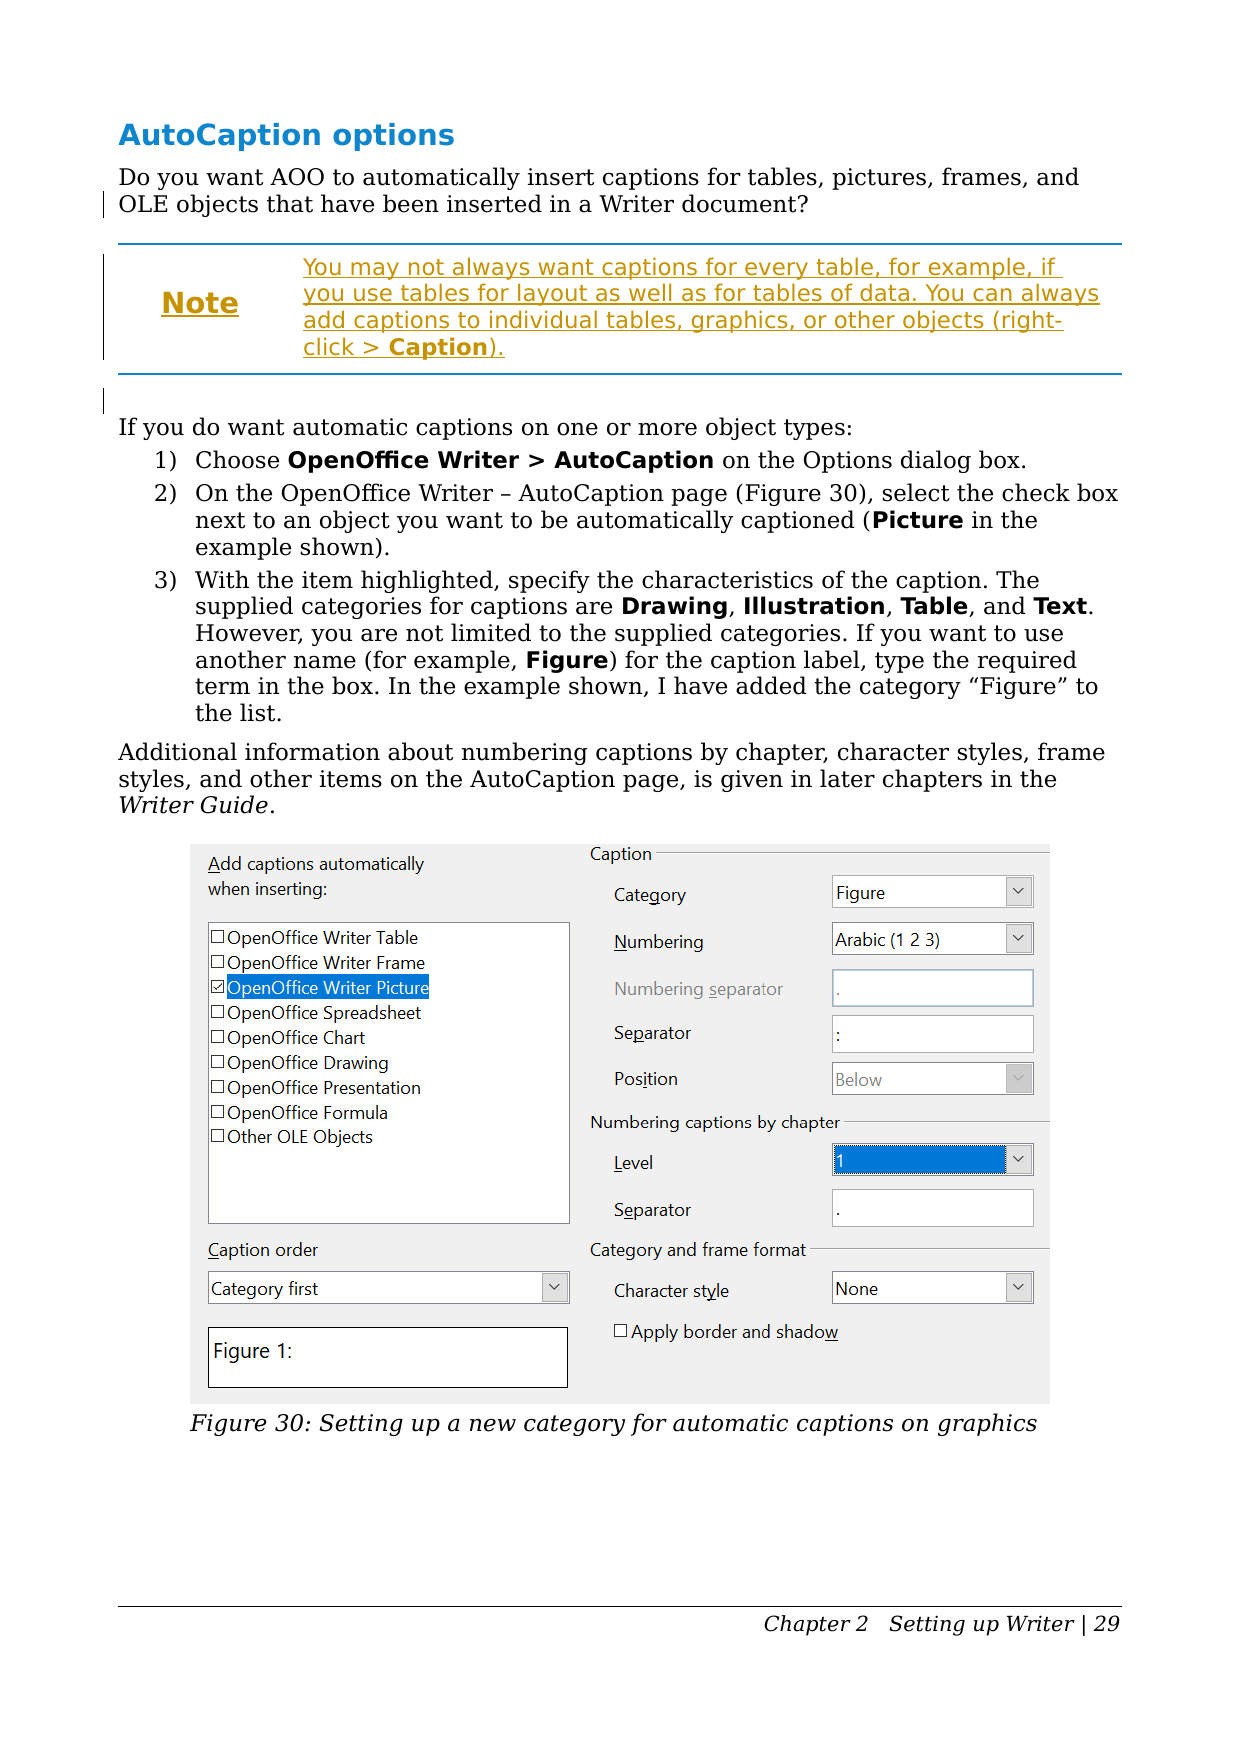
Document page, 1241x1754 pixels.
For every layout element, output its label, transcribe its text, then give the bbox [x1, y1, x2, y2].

list Choose OpenOffice Writer > AutoCaption on the Options dialog box. [177, 448, 1122, 474]
text Additional information about numbering captions by chapter, character styles, frame styles, and other items on the AutoCaption page, is given in later chapters in the Writer Guide. [118, 739, 1122, 819]
table_header You may not always want captions for every table, for example, if you use tables for layout as well as for tables of data. You can always add captions to individual tables, graphics, or other objects (right-click > Caption). [281, 245, 1122, 373]
subtitle AutoCaption options [118, 118, 1122, 152]
table_header Note [118, 245, 281, 373]
text Figure 30: Setting up a new category for automatic captions on graphics [190, 1404, 1050, 1437]
list With the item highlighted, specify the characteristics of the caption. The supplied categories for captions are Drawing, Illustration, Table, and Text. However, you are not limited to the supplied categories. If you want to use another name (for example, Figure) for the caption label, type the required term in the box. In the example shown, I have added the category “Figure” to the list. [177, 567, 1122, 727]
list On the OpenOffice Writer – AutoCaption page (Figure 30), select the check box next to an object you want to be automatically captioned (Picture in the example shown). [177, 481, 1122, 561]
picture [190, 844, 1050, 1404]
text Do you want AOO to automatically insert captions for tables, pictures, frames, and OLE objects that have been inserted in a Writer document? [118, 164, 1122, 218]
list If you do want automatic captions on one or more object types: [118, 414, 1122, 441]
